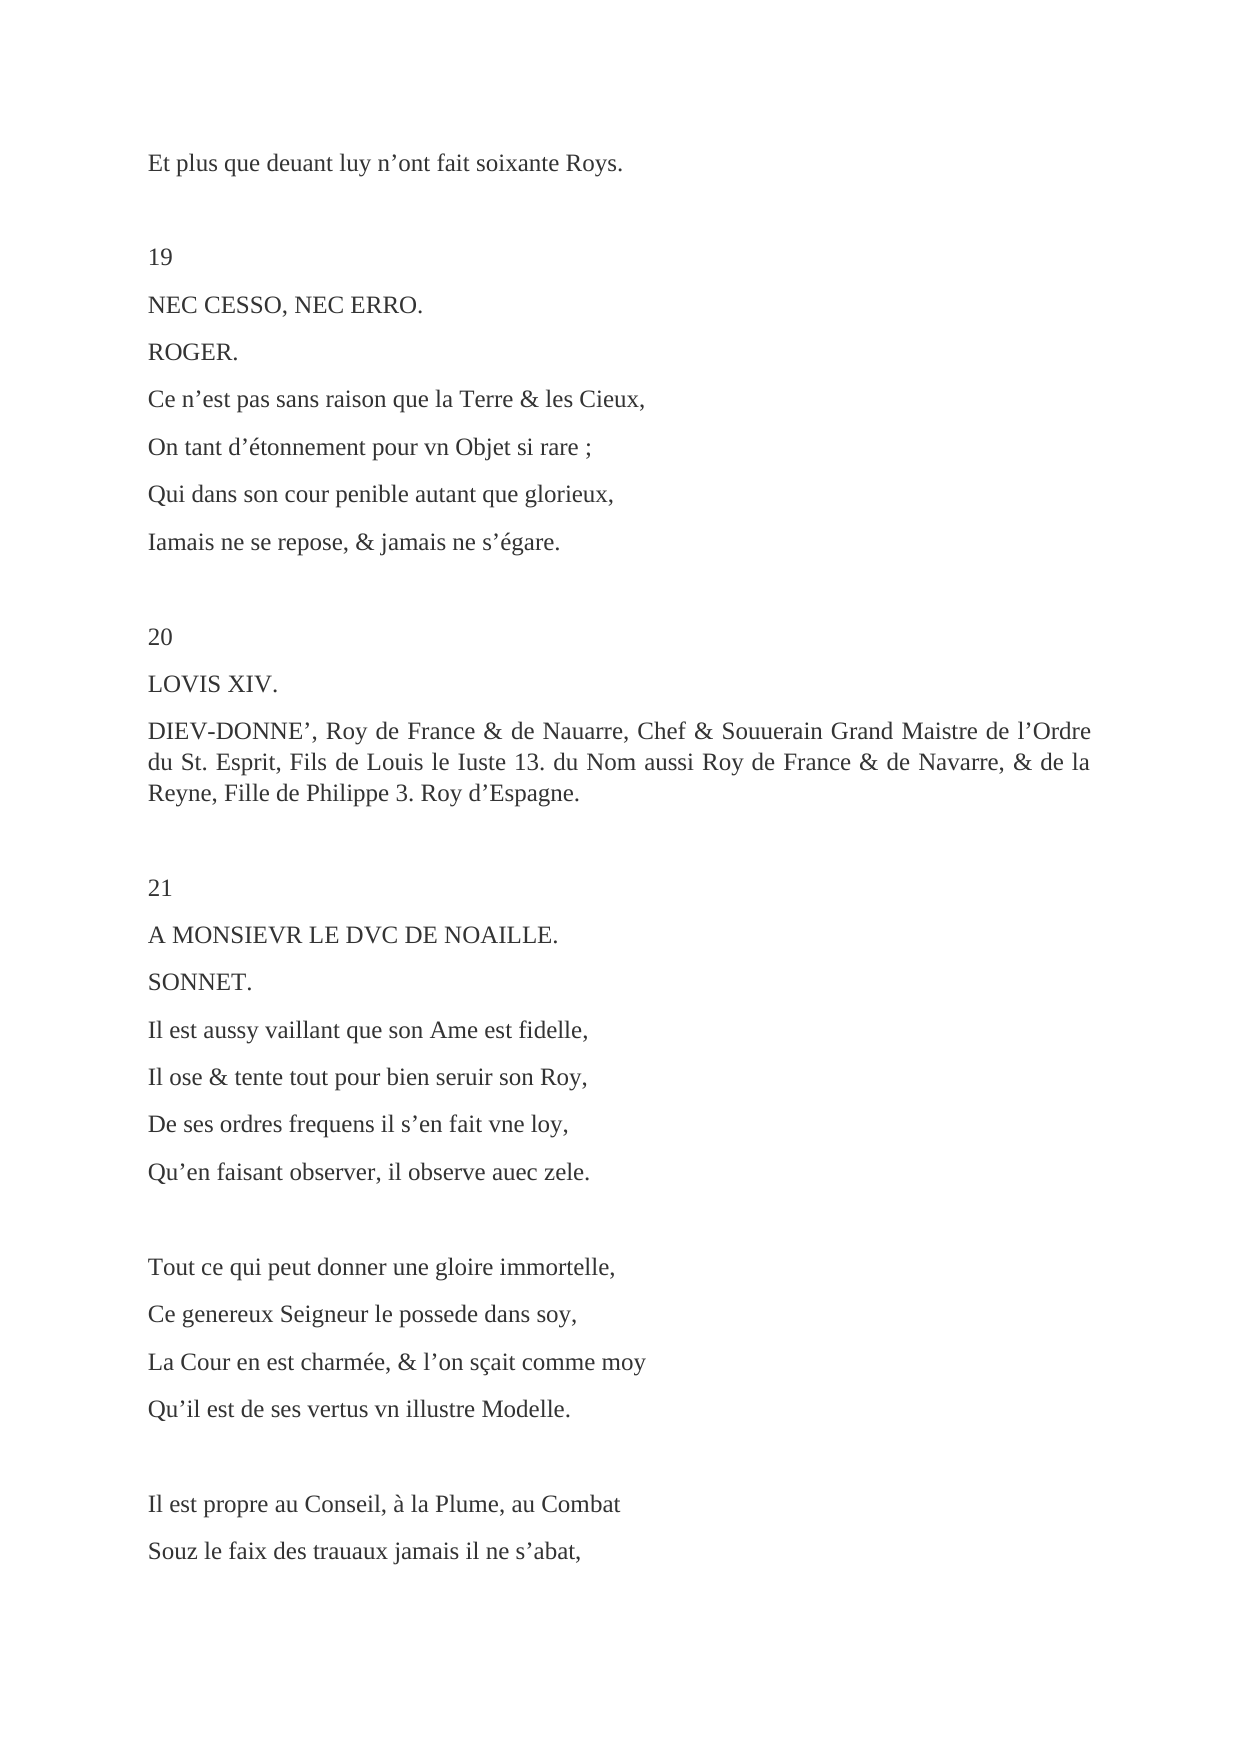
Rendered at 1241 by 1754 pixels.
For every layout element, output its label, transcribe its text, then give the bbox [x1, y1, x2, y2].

text Ce genereux Seigneur le possede dans soy, [148, 1299, 1093, 1328]
text La Cour en est charmée, & l’on sçait comme moy [148, 1347, 1093, 1375]
text On tant d’étonnement pour vn Objet si rare ; [148, 432, 1093, 461]
text ROGER. [148, 337, 1093, 366]
text LOVIS XIV. [148, 669, 1093, 698]
text Qui dans son cour penible autant que glorieux, [148, 479, 1093, 508]
text Souz le faix des trauaux jamais il ne s’abat, [148, 1536, 1093, 1565]
text DIEV-DONNE’, Roy de France & de Nauarre, Chef & Souuerain Grand Maistre de l’Ordre du St. Esprit, Fils de Louis le Iuste 13. du Nom aussi Roy de France & de Navarre, & de la Reyne, Fille de Philippe 3. Roy d’Espagne. [148, 716, 1093, 807]
text A MONSIEVR LE DVC DE NOAILLE. [148, 920, 1093, 949]
text Ce n’est pas sans raison que la Terre & les Cieux, [148, 384, 1093, 413]
text 21 [148, 873, 1093, 901]
text Iamais ne se repose, & jamais ne s’égare. [148, 527, 1093, 556]
text NEC CESSO, NEC ERRO. [148, 290, 1093, 318]
text Qu’en faisant observer, il observe auec zele. [148, 1157, 1093, 1186]
text Qu’il est de ses vertus vn illustre Modelle. [148, 1394, 1093, 1423]
text SONNET. [148, 967, 1093, 996]
text 20 [148, 622, 1093, 650]
text De ses ordres frequens il s’en fait vne loy, [148, 1109, 1093, 1138]
text Il est propre au Conseil, à la Plume, au Combat [148, 1489, 1093, 1517]
text 19 [148, 242, 1093, 271]
text Tout ce qui peut donner une gloire immortelle, [148, 1252, 1093, 1281]
text Il est aussy vaillant que son Ame est fidelle, [148, 1015, 1093, 1043]
text Et plus que deuant luy n’ont fait soixante Roys. [148, 148, 1093, 176]
text Il ose & tente tout pour bien seruir son Roy, [148, 1062, 1093, 1091]
